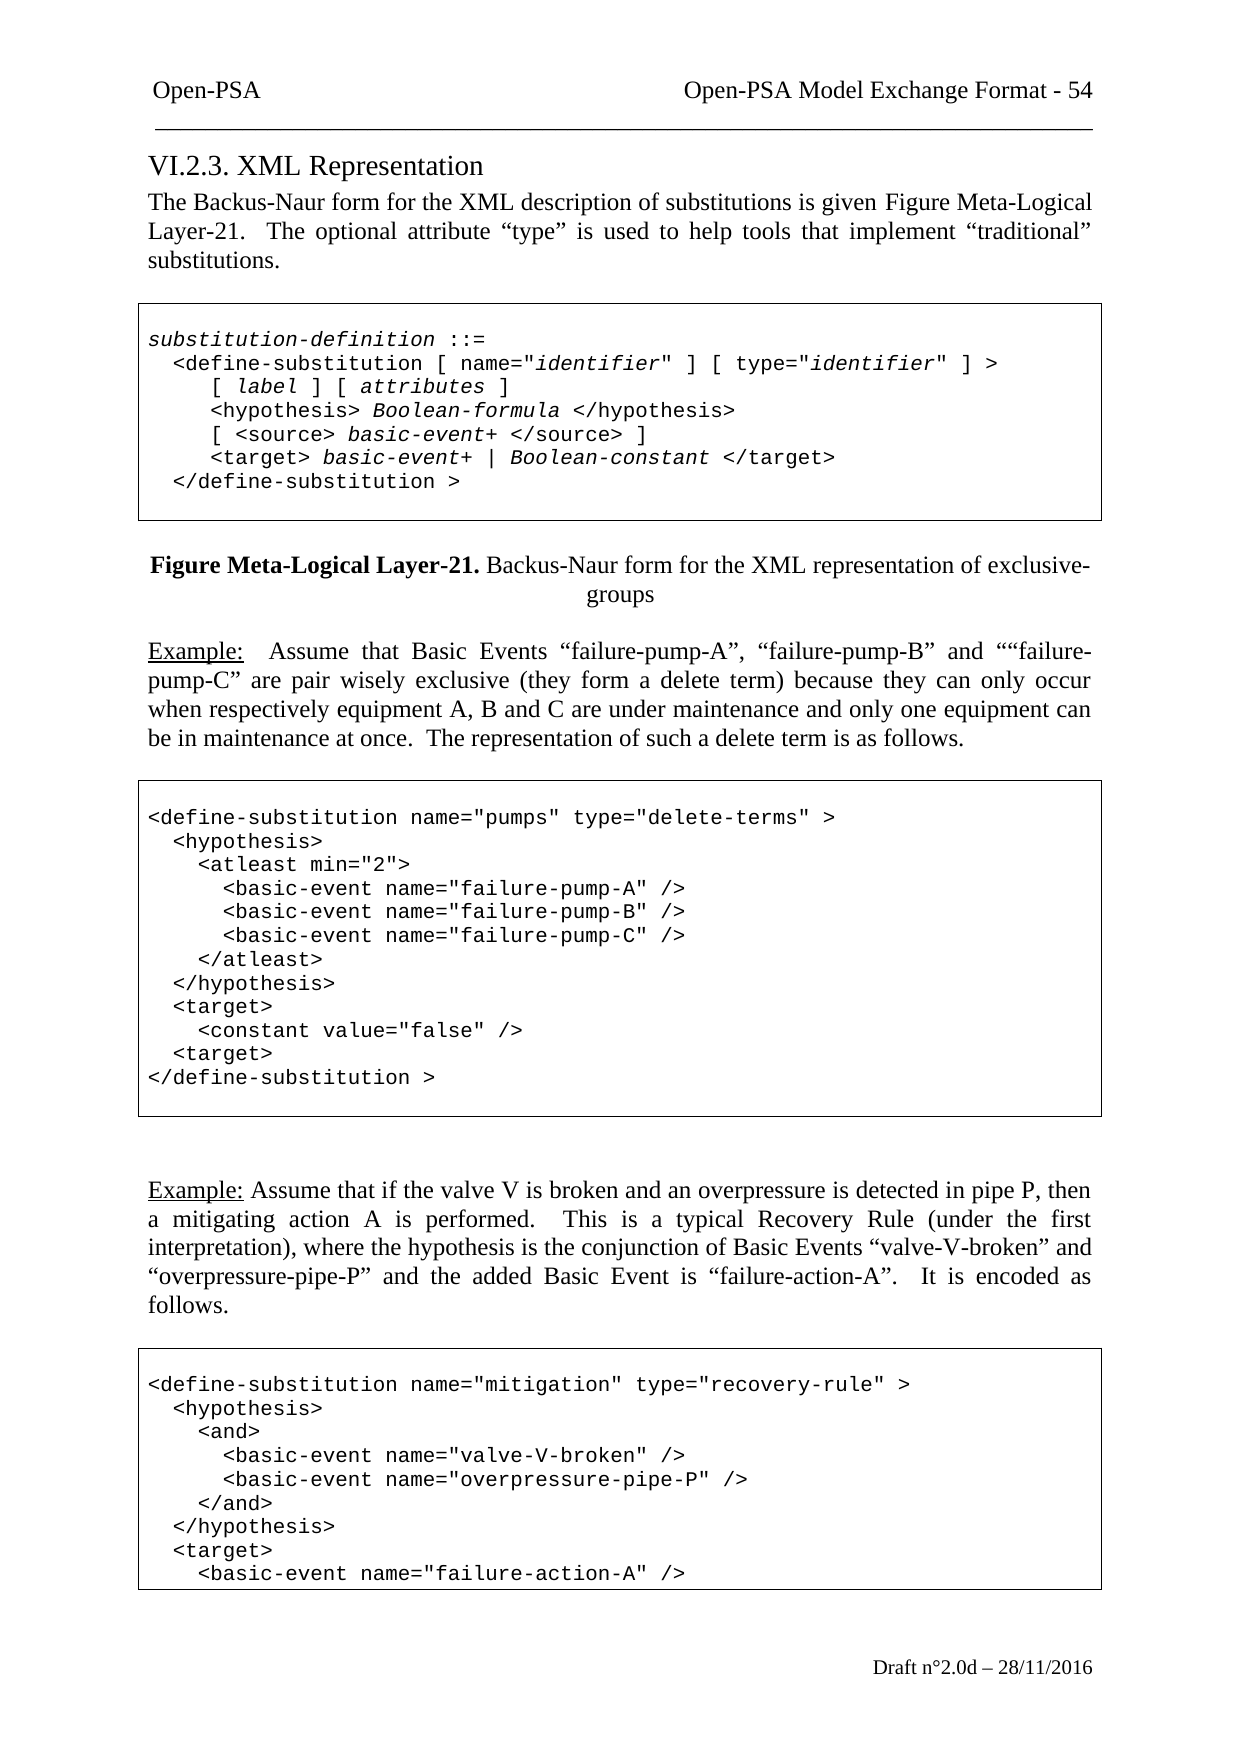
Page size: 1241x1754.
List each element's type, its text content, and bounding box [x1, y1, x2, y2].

text [ label ] [ attributes ] [148, 376, 1093, 400]
text <basic-event name="failure-action-A" /> [139, 1560, 1101, 1589]
text <target> [148, 1043, 1093, 1067]
text <define-substitution name="mitigation" type="recovery-rule" > [148, 1374, 1093, 1398]
text <basic-event name="failure-pump-A" /> [148, 878, 1093, 902]
text <constant value="false" /> [148, 1020, 1093, 1043]
text <define-substitution [ name="identifier" ] [ type="identifier" ] > [148, 353, 1093, 376]
text <hypothesis> [148, 1398, 1093, 1422]
text [ <source> basic-event+ </source> ] [148, 424, 1093, 447]
text </hypothesis> [148, 1516, 1093, 1540]
text <target> basic-event+ | Boolean-constant </target> [148, 447, 1093, 471]
text Figure Meta-Logical Layer‑21. Backus-Naur form for the XML representation of exclusive-groups [148, 550, 1093, 608]
text </define-substitution > [148, 1067, 1093, 1091]
text <target> [148, 996, 1093, 1020]
subtitle XML Representation [148, 148, 1093, 181]
text Example: Assume that if the valve V is broken and an overpressure is detected in pipe P, then a mitigating action A is performed. This is a typical Recovery Rule (under the first interpretation), where the hypothesis is the conjunction of Basic Events “valve-V-broken” and “overpressure-pipe-P” and the added Basic Event is “failure-action-A”. It is encoded as follows. [148, 1175, 1093, 1319]
text </define-substitution > [148, 471, 1093, 495]
text <hypothesis> [148, 831, 1093, 854]
text </and> [148, 1492, 1093, 1516]
text substitution-definition ::= [148, 329, 1093, 353]
text <define-substitution name="pumps" type="delete-terms" > [148, 807, 1093, 831]
text <atleast min="2"> [148, 854, 1093, 878]
text <and> [148, 1422, 1093, 1445]
text <basic-event name="failure-pump-B" /> [148, 902, 1093, 925]
text <hypothesis> Boolean-formula </hypothesis> [148, 400, 1093, 424]
text The Backus-Naur form for the XML description of substitutions is given Figure Meta-Logical Layer-21. The optional attribute “type” is used to help tools that implement “traditional” substitutions. [148, 187, 1093, 274]
text <basic-event name="overpressure-pipe-P" /> [148, 1469, 1093, 1492]
text </hypothesis> [148, 972, 1093, 996]
text <basic-event name="valve-V-broken" /> [148, 1445, 1093, 1469]
text <target> [148, 1540, 1093, 1560]
text <basic-event name="failure-pump-C" /> [148, 925, 1093, 949]
text </atleast> [148, 949, 1093, 972]
text Example: Assume that Basic Events “failure-pump-A”, “failure-pump-B” and ““failure-pump-C” are pair wisely exclusive (they form a delete term) because they can only occur when respectively equipment A, B and C are under maintenance and only one equipment can be in maintenance at once. The representation of such a delete term is as follows. [148, 636, 1093, 751]
